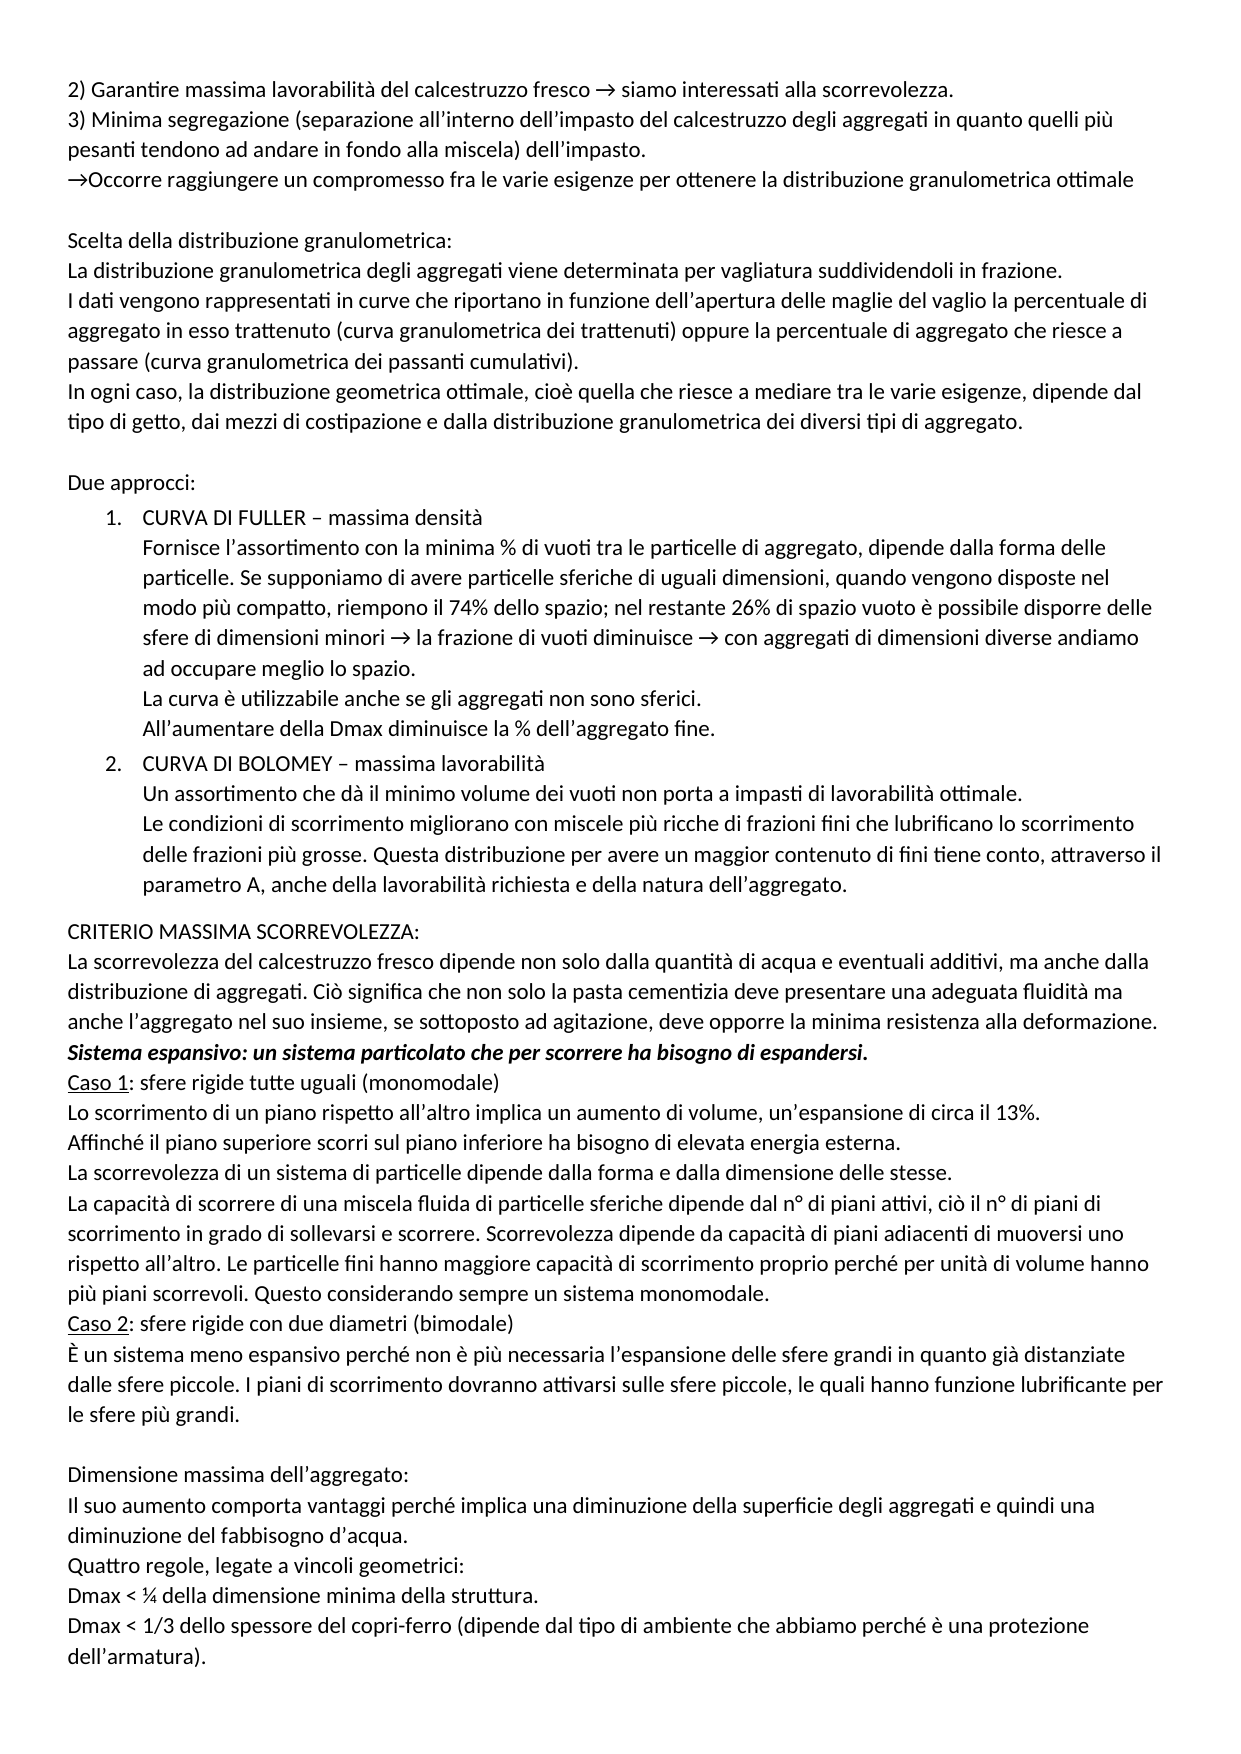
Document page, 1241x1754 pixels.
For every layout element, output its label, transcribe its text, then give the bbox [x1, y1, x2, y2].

list CURVA DI BOLOMEY – massima lavorabilità Un assortimento che dà il minimo volume dei vuoti non porta a impasti di lavorabilità ottimale. Le condizioni di scorrimento migliorano con miscele più ricche di frazioni fini che lubrificano lo scorrimento delle frazioni più grosse. Questa distribuzione per avere un maggior contenuto di fini tiene conto, attraverso il parametro A, anche della lavorabilità richiesta e della natura dell’aggregato. [105, 749, 1165, 898]
text CRITERIO MASSIMA SCORREVOLEZZA: La scorrevolezza del calcestruzzo fresco dipende non solo dalla quantità di acqua e eventuali additivi, ma anche dalla distribuzione di aggregati. Ciò significa che non solo la pasta cementizia deve presentare una adeguata fluidità ma anche l’aggregato nel suo insieme, se sottoposto ad agitazione, deve opporre la minima resistenza alla deformazione. Sistema espansivo: un sistema particolato che per scorrere ha bisogno di espandersi. Caso 1: sfere rigide tutte uguali (monomodale) Lo scorrimento di un piano rispetto all’altro implica un aumento di volume, un’espansione di circa il 13%. Affinché il piano superiore scorri sul piano inferiore ha bisogno di elevata energia esterna. La scorrevolezza di un sistema di particelle dipende dalla forma e dalla dimensione delle stesse. La capacità di scorrere di una miscela fluida di particelle sferiche dipende dal n° di piani attivi, ciò il n° di piani di scorrimento in grado di sollevarsi e scorrere. Scorrevolezza dipende da capacità di piani adiacenti di muoversi uno rispetto all’altro. Le particelle fini hanno maggiore capacità di scorrimento proprio perché per unità di volume hanno più piani scorrevoli. Questo considerando sempre un sistema monomodale. Caso 2: sfere rigide con due diametri (bimodale) È un sistema meno espansivo perché non è più necessaria l’espansione delle sfere grandi in quanto già distanziate dalle sfere piccole. I piani di scorrimento dovranno attivarsi sulle sfere piccole, le quali hanno funzione lubrificante per le sfere più grandi. Dimensione massima dell’aggregato: Il suo aumento comporta vantaggi perché implica una diminuzione della superficie degli aggregati e quindi una diminuzione del fabbisogno d’acqua. Quattro regole, legate a vincoli geometrici: Dmax < ¼ della dimensione minima della struttura. Dmax < 1/3 dello spessore del copri-ferro (dipende dal tipo di ambiente che abbiamo perché è una protezione dell’armatura). [67, 917, 1165, 1670]
text 2) Garantire massima lavorabilità del calcestruzzo fresco → siamo interessati alla scorrevolezza. 3) Minima segregazione (separazione all’interno dell’impasto del calcestruzzo degli aggregati in quanto quelli più pesanti tendono ad andare in fondo alla miscela) dell’impasto. →Occorre raggiungere un compromesso fra le varie esigenze per ottenere la distribuzione granulometrica ottimale Scelta della distribuzione granulometrica: La distribuzione granulometrica degli aggregati viene determinata per vagliatura suddividendoli in frazione. I dati vengono rappresentati in curve che riportano in funzione dell’apertura delle maglie del vaglio la percentuale di aggregato in esso trattenuto (curva granulometrica dei trattenuti) oppure la percentuale di aggregato che riesce a passare (curva granulometrica dei passanti cumulativi). In ogni caso, la distribuzione geometrica ottimale, cioè quella che riesce a mediare tra le varie esigenze, dipende dal tipo di getto, dai mezzi di costipazione e dalla distribuzione granulometrica dei diversi tipi di aggregato. Due approcci: [67, 75, 1165, 496]
list CURVA DI FULLER – massima densità Fornisce l’assortimento con la minima % di vuoti tra le particelle di aggregato, dipende dalla forma delle particelle. Se supponiamo di avere particelle sferiche di uguali dimensioni, quando vengono disposte nel modo più compatto, riempono il 74% dello spazio; nel restante 26% di spazio vuoto è possibile disporre delle sfere di dimensioni minori → la frazione di vuoti diminuisce → con aggregati di dimensioni diverse andiamo ad occupare meglio lo spazio. La curva è utilizzabile anche se gli aggregati non sono sferici. All’aumentare della Dmax diminuisce la % dell’aggregato fine. [105, 503, 1165, 742]
